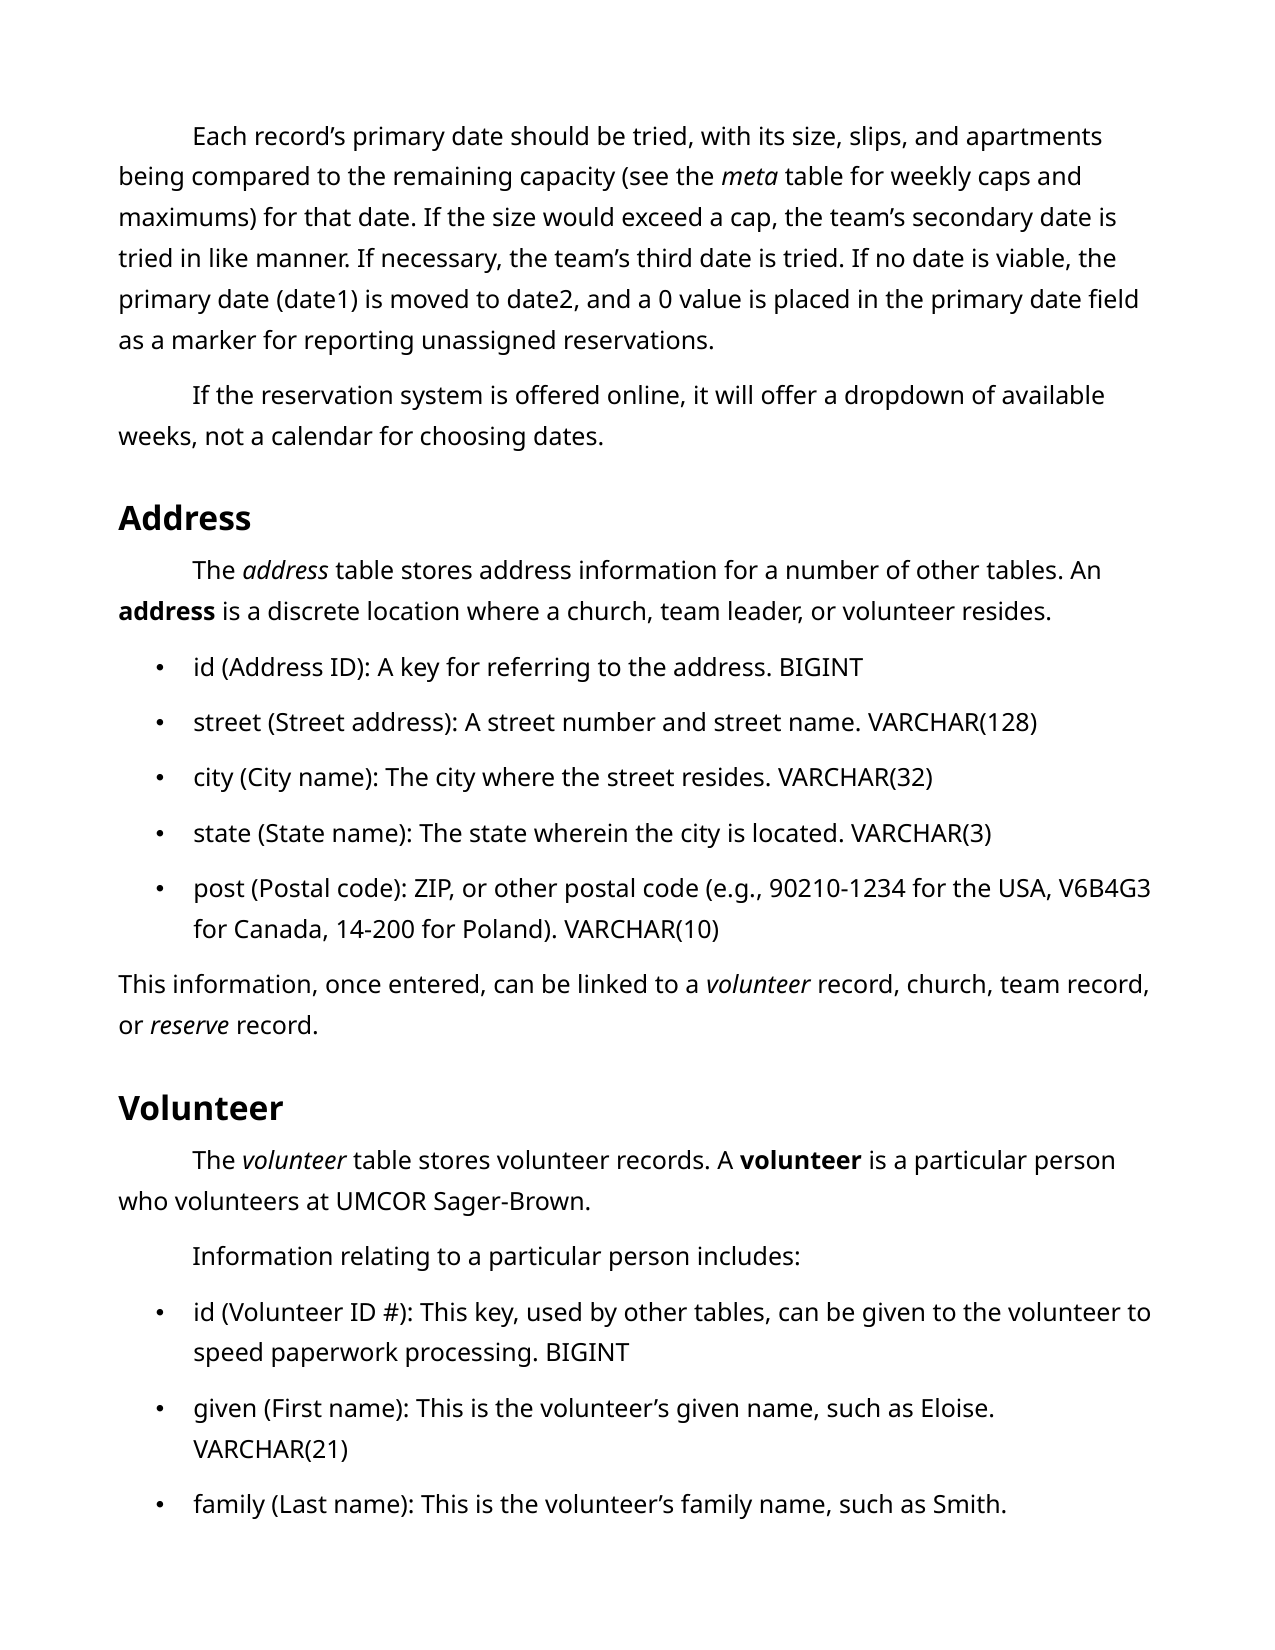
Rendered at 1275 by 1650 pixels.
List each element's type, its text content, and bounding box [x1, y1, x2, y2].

list street (Street address): A street number and street name. VARCHAR(128) [156, 705, 1157, 739]
list given (First name): This is the volunteer’s given name, such as Eloise. VARCHAR(21) [156, 1390, 1157, 1465]
text The address table stores address information for a number of other tables. An address is a discrete location where a church, team leader, or volunteer resides. [118, 553, 1157, 628]
text Each record’s primary date should be tried, with its size, slips, and apartments being compared to the remaining capacity (see the meta table for weekly caps and maximums) for that date. If the size would exceed a cap, the team’s secondary date is tried in like manner. If necessary, the team’s third date is tried. If no date is viable, the primary date (date1) is moved to date2, and a 0 value is placed in the primary date field as a marker for reporting unassigned reservations. [118, 118, 1157, 356]
list family (Last name): This is the volunteer’s family name, such as Smith. [156, 1487, 1157, 1521]
list id (Volunteer ID #): This key, used by other tables, can be given to the volunteer to speed paperwork processing. BIGINT [156, 1294, 1157, 1369]
text Information relating to a particular person includes: [118, 1239, 1157, 1273]
text This information, once entered, can be linked to a volunteer record, church, team record, or reserve record. [118, 967, 1157, 1042]
subtitle Volunteer [118, 1084, 1157, 1130]
subtitle Address [118, 495, 1157, 541]
list city (City name): The city where the street resides. VARCHAR(32) [156, 760, 1157, 794]
text The volunteer table stores volunteer records. A volunteer is a particular person who volunteers at UMCOR Sager-Brown. [118, 1142, 1157, 1217]
list state (State name): The state wherein the city is located. VARCHAR(3) [156, 816, 1157, 849]
text If the reservation system is offered online, it will offer a dropdown of available weeks, not a calendar for choosing dates. [118, 378, 1157, 453]
list post (Postal code): ZIP, or other postal code (e.g., 90210-1234 for the USA, V6B4G3 for Canada, 14-200 for Poland). VARCHAR(10) [156, 871, 1157, 946]
list id (Address ID): A key for referring to the address. BIGINT [156, 649, 1157, 683]
